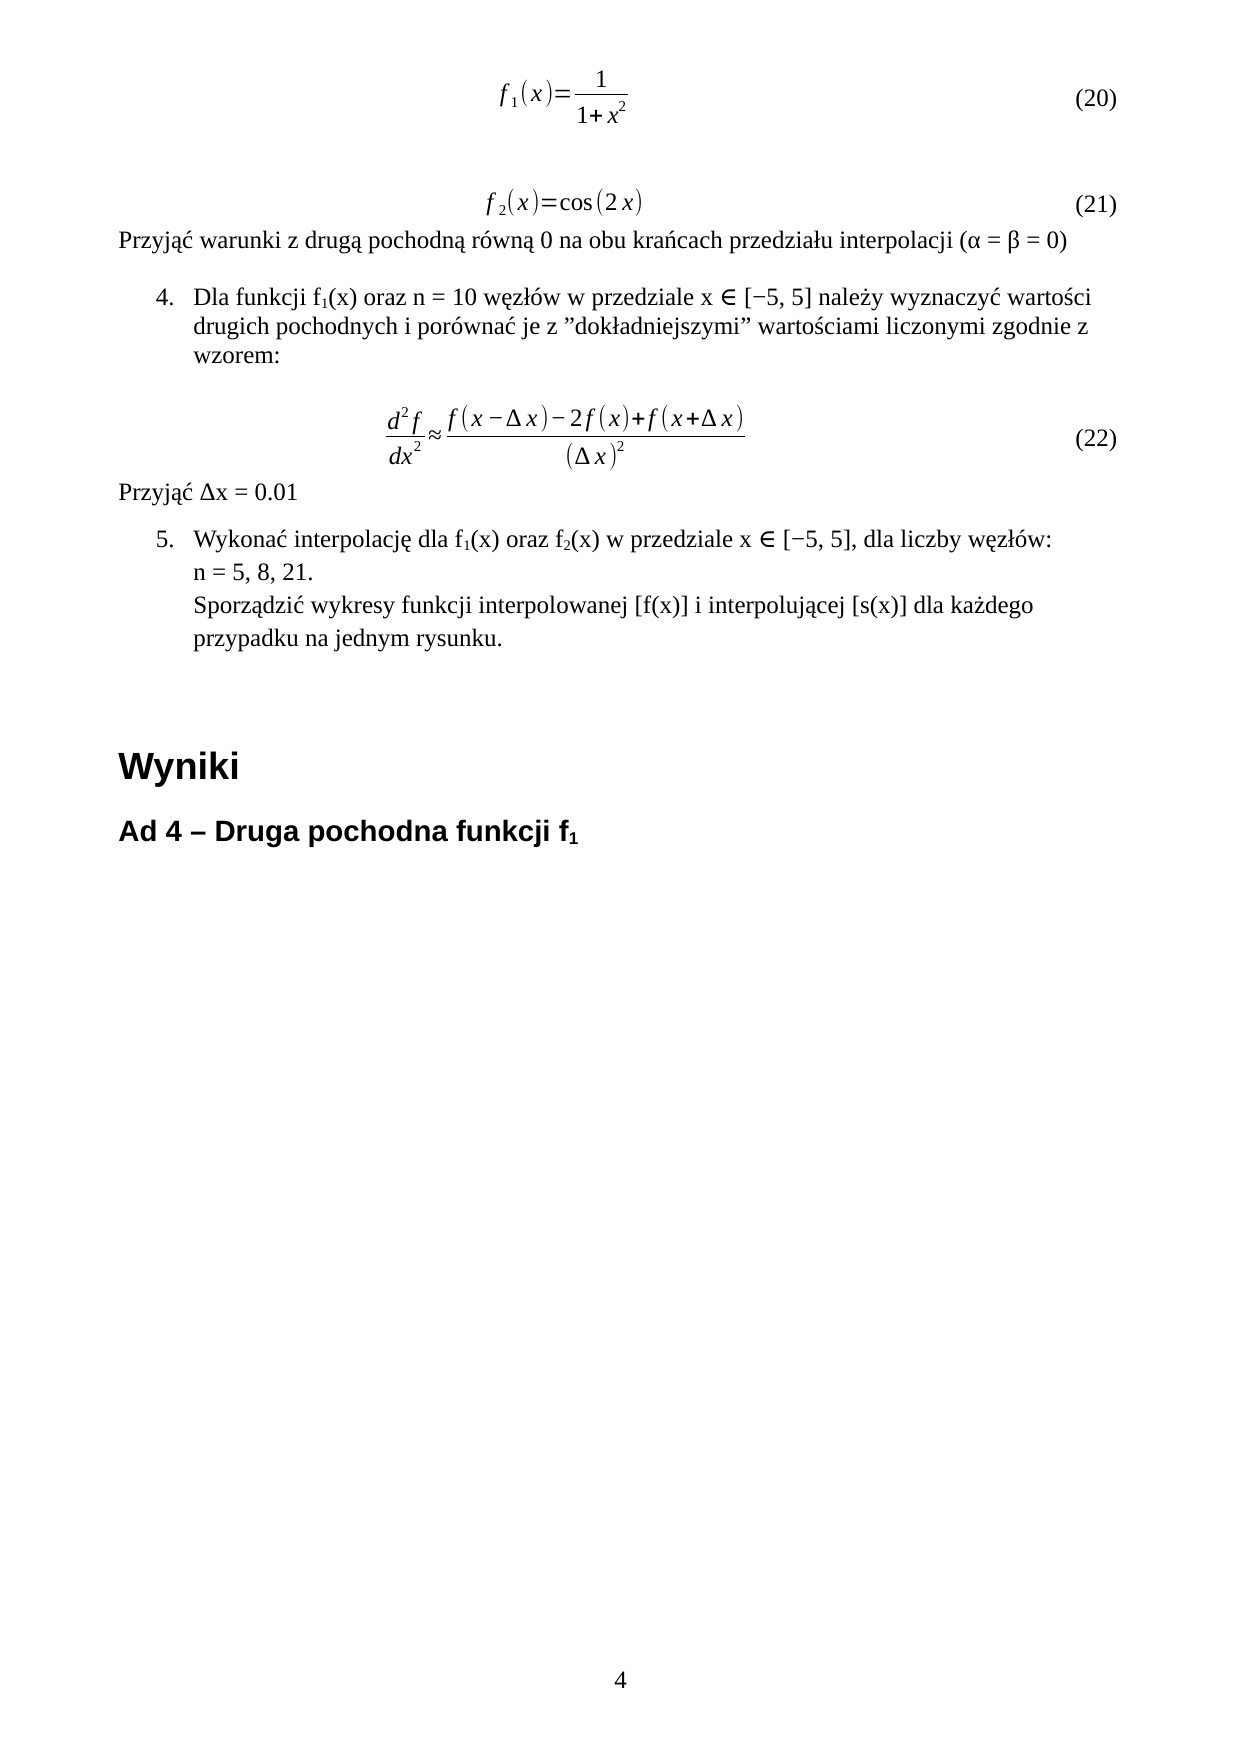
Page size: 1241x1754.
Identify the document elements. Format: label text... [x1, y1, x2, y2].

subtitle Wyniki [118, 744, 1122, 787]
text Przyjąć warunki z drugą pochodną równą 0 na obu krańcach przedziału interpolacji (α = β = 0) [118, 225, 1122, 254]
list Wykonać interpolację dla f1(x) oraz f2(x) w przedziale x ∈ [−5, 5], dla liczby węzłów: n = 5, 8, 21. Sporządzić wykresy funkcji interpolowanej [f(x)] i interpolującej [s(x)] dla każdego przypadku na jednym rysunku. [156, 524, 1122, 652]
table_header [118, 182, 1011, 225]
table_header (21) [1011, 182, 1122, 225]
table_header (20) [1011, 60, 1122, 134]
subtitle Ad 4 – Druga pochodna funkcji f1 [118, 814, 1122, 848]
table_header [118, 60, 1011, 134]
text Przyjąć Δx = 0.01 [118, 477, 1122, 506]
table_header (22) [1011, 398, 1122, 477]
list Dla funkcji f1(x) oraz n = 10 węzłów w przedziale x ∈ [−5, 5] należy wyznaczyć wartości drugich pochodnych i porównać je z ”dokładniejszymi” wartościami liczonymi zgodnie z wzorem: [156, 282, 1122, 369]
table_header [118, 398, 1011, 477]
